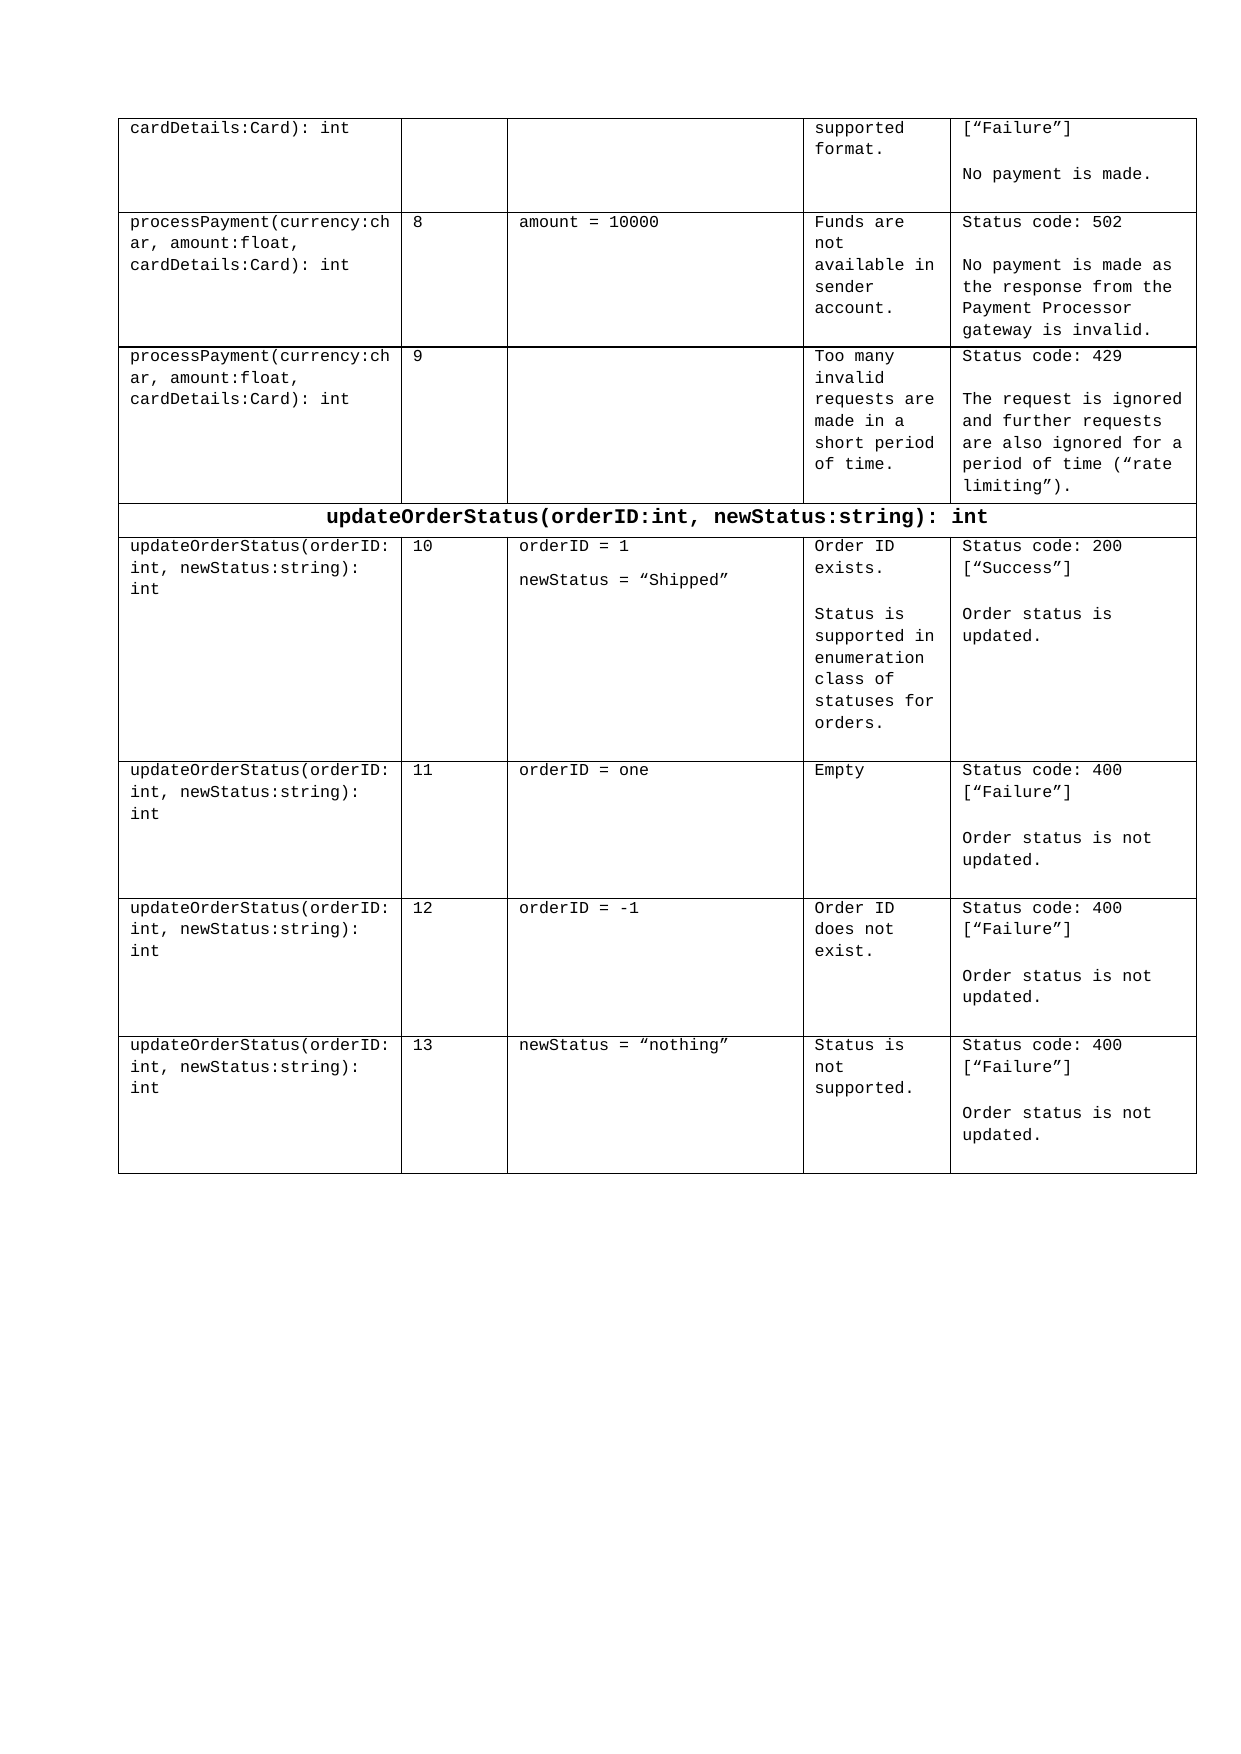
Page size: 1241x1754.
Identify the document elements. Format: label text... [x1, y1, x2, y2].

table_cell amount = 10000 [508, 213, 803, 346]
table_cell orderID = one [508, 762, 803, 898]
table_cell [“Failure”] No payment is made. [951, 119, 1196, 212]
table_cell updateOrderStatus(orderID:int, newStatus:string): int [119, 1037, 401, 1173]
table_cell Funds are not available in sender account. [804, 213, 950, 346]
table_cell cardDetails:Card): int [119, 119, 401, 212]
table_cell Order ID exists. Status is supported in enumeration class of statuses for orders. [804, 538, 950, 761]
table_cell 12 [402, 899, 507, 1036]
table_cell supported format. [804, 119, 950, 212]
table_cell Empty [804, 762, 950, 898]
table_cell Too many invalid requests are made in a short period of time. [804, 348, 950, 502]
table_cell orderID = -1 [508, 899, 803, 1036]
table_cell Status code: 400 [“Failure”] Order status is not updated. [951, 899, 1196, 1036]
table_cell 8 [402, 213, 507, 346]
table_cell [402, 119, 507, 212]
table_cell updateOrderStatus(orderID:int, newStatus:string): int [119, 899, 401, 1036]
table_cell updateOrderStatus(orderID:int, newStatus:string): int [119, 504, 1196, 537]
table_cell Status code: 400 [“Failure”] Order status is not updated. [951, 1037, 1196, 1173]
table_cell Status code: 200 [“Success”] Order status is updated. [951, 538, 1196, 761]
table_cell Status code: 400 [“Failure”] Order status is not updated. [951, 762, 1196, 898]
table_cell updateOrderStatus(orderID:int, newStatus:string): int [119, 538, 401, 761]
table_cell processPayment(currency:char, amount:float, cardDetails:Card): int [119, 348, 401, 502]
table_cell Order ID does not exist. [804, 899, 950, 1036]
table_cell Status is not supported. [804, 1037, 950, 1173]
table_cell Status code: 502 No payment is made as the response from the Payment Processor gateway is invalid. [951, 213, 1196, 346]
table_cell processPayment(currency:char, amount:float, cardDetails:Card): int [119, 213, 401, 346]
table_cell 10 [402, 538, 507, 761]
table_cell updateOrderStatus(orderID:int, newStatus:string): int [119, 762, 401, 898]
table_cell newStatus = “nothing” [508, 1037, 803, 1173]
table_cell 11 [402, 762, 507, 898]
table_cell [508, 119, 803, 212]
table_cell Status code: 429 The request is ignored and further requests are also ignored for a period of time (“rate limiting”). [951, 348, 1196, 502]
table_cell 9 [402, 348, 507, 502]
table_cell orderID = 1 newStatus = “Shipped” [508, 538, 803, 761]
table_cell [508, 348, 803, 502]
table_cell 13 [402, 1037, 507, 1173]
